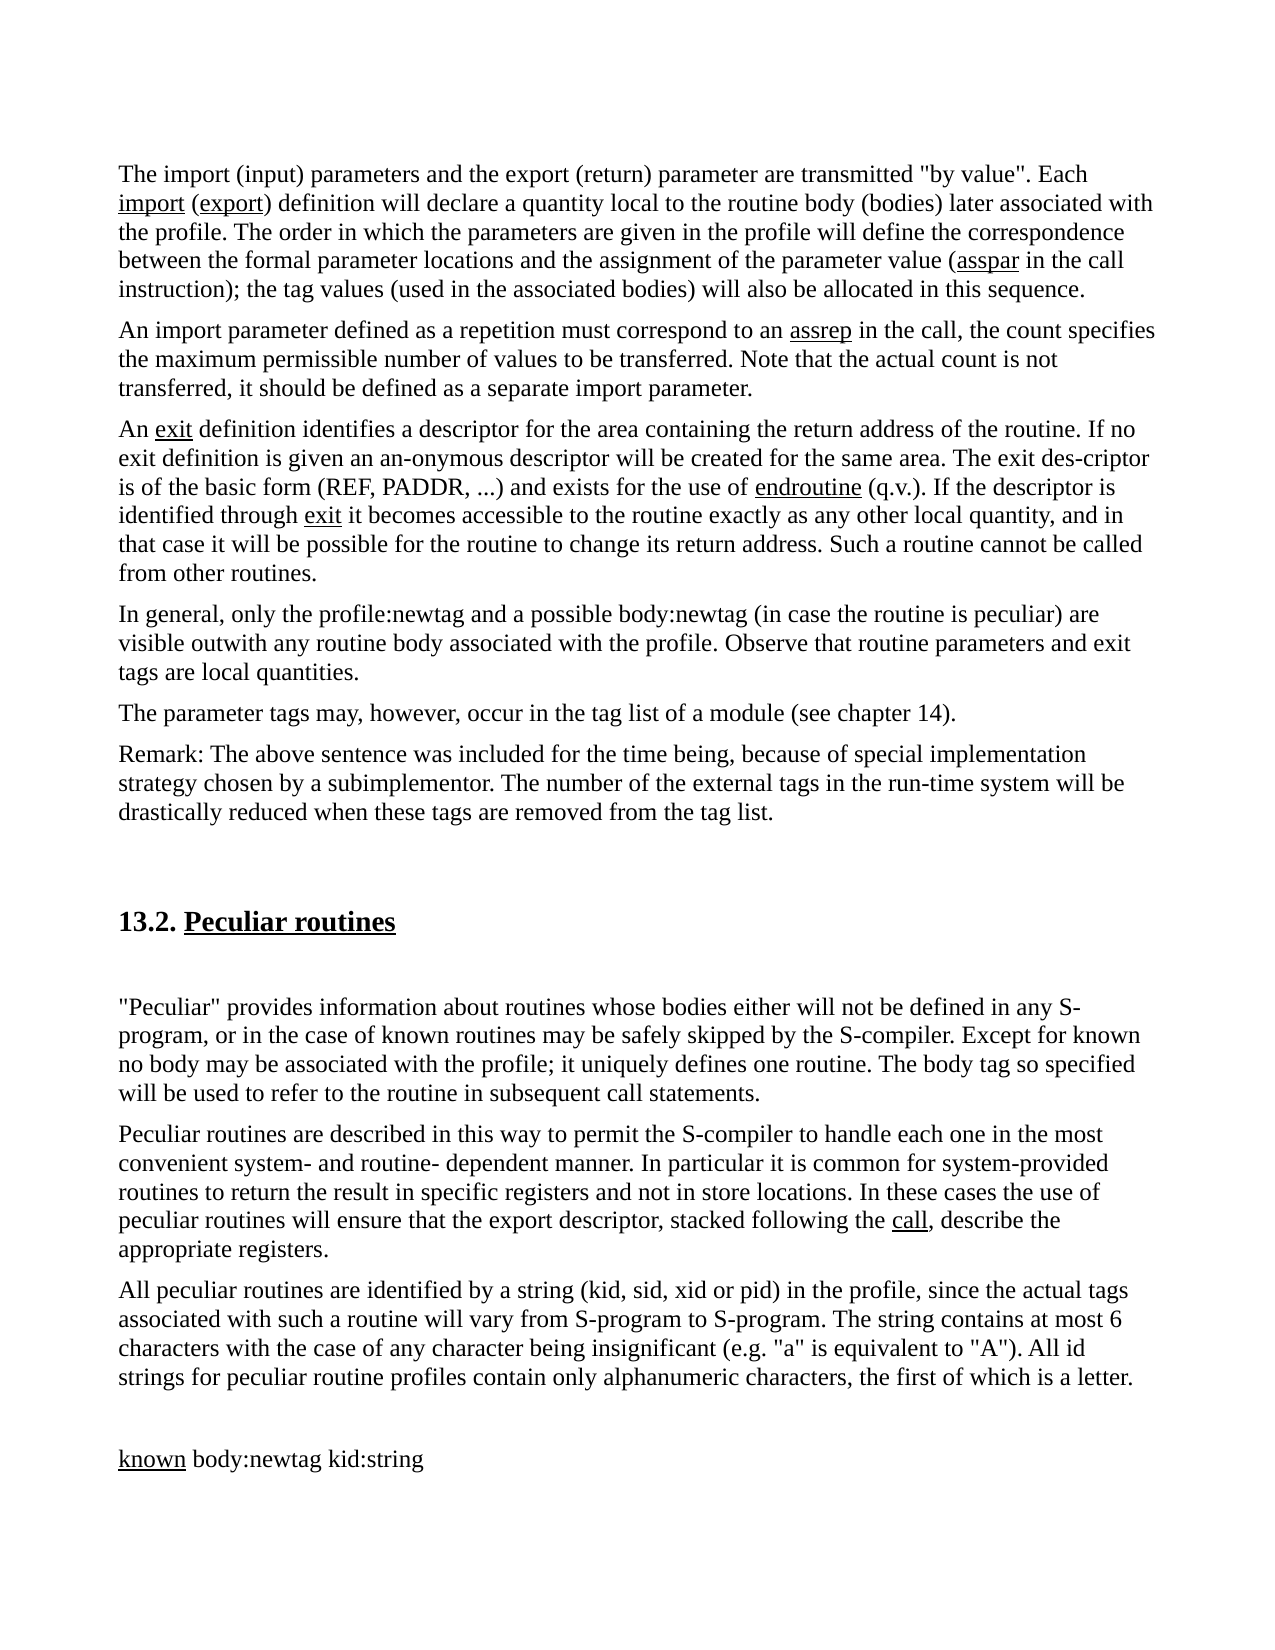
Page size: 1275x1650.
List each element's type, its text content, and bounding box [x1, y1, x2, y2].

text The parameter tags may, however, occur in the tag list of a module (see chapter 14). [118, 698, 1157, 727]
text An import parameter defined as a repetition must correspond to an assrep in the call, the count specifies the maximum permissible number of values to be transferred. Note that the actual count is not transferred, it should be defined as a separate import parameter. [118, 316, 1157, 402]
text "Peculiar" provides information about routines whose bodies either will not be defined in any S-program, or in the case of known routines may be safely skipped by the S-compiler. Except for known no body may be associated with the profile; it uniquely defines one routine. The body tag so specified will be used to refer to the routine in subsequent call statements. [118, 992, 1157, 1107]
text An exit definition identifies a descriptor for the area containing the return address of the routine. If no exit definition is given an an-onymous descriptor will be created for the same area. The exit des-criptor is of the basic form (REF, PADDR, ...) and exists for the use of endroutine (q.v.). If the descriptor is identified through exit it becomes accessible to the routine exactly as any other local quantity, and in that case it will be possible for the routine to change its return address. Such a routine cannot be called from other routines. [118, 414, 1157, 587]
subtitle 13.2. Peculiar routines [118, 904, 1157, 938]
text All peculiar routines are identified by a string (kid, sid, xid or pid) in the profile, since the actual tags associated with such a routine will vary from S-program to S-program. The string contains at most 6 characters with the case of any character being insignificant (e.g. "a" is equivalent to "A"). All id strings for peculiar routine profiles contain only alphanumeric characters, the first of which is a letter. [118, 1275, 1157, 1390]
text Peculiar routines are described in this way to permit the S-compiler to handle each one in the most convenient system- and routine- dependent manner. In particular it is common for system-provided routines to return the result in specific registers and not in store locations. In these cases the use of peculiar routines will ensure that the export descriptor, stacked following the call, describe the appropriate registers. [118, 1119, 1157, 1263]
text In general, only the profile:newtag and a possible body:newtag (in case the routine is peculiar) are visible outwith any routine body associated with the profile. Observe that routine parameters and exit tags are local quantities. [118, 599, 1157, 686]
text Remark: The above sentence was included for the time being, because of special implementation strategy chosen by a subimplementor. The number of the external tags in the run-time system will be drastically reduced when these tags are removed from the tag list. [118, 739, 1157, 826]
text known body:newtag kid:string [118, 1444, 1157, 1473]
text The import (input) parameters and the export (return) parameter are transmitted "by value". Each import (export) definition will declare a quantity local to the routine body (bodies) later associated with the profile. The order in which the parameters are given in the profile will define the correspondence between the formal parameter locations and the assignment of the parameter value (asspar in the call instruction); the tag values (used in the associated bodies) will also be allocated in this sequence. [118, 159, 1157, 303]
